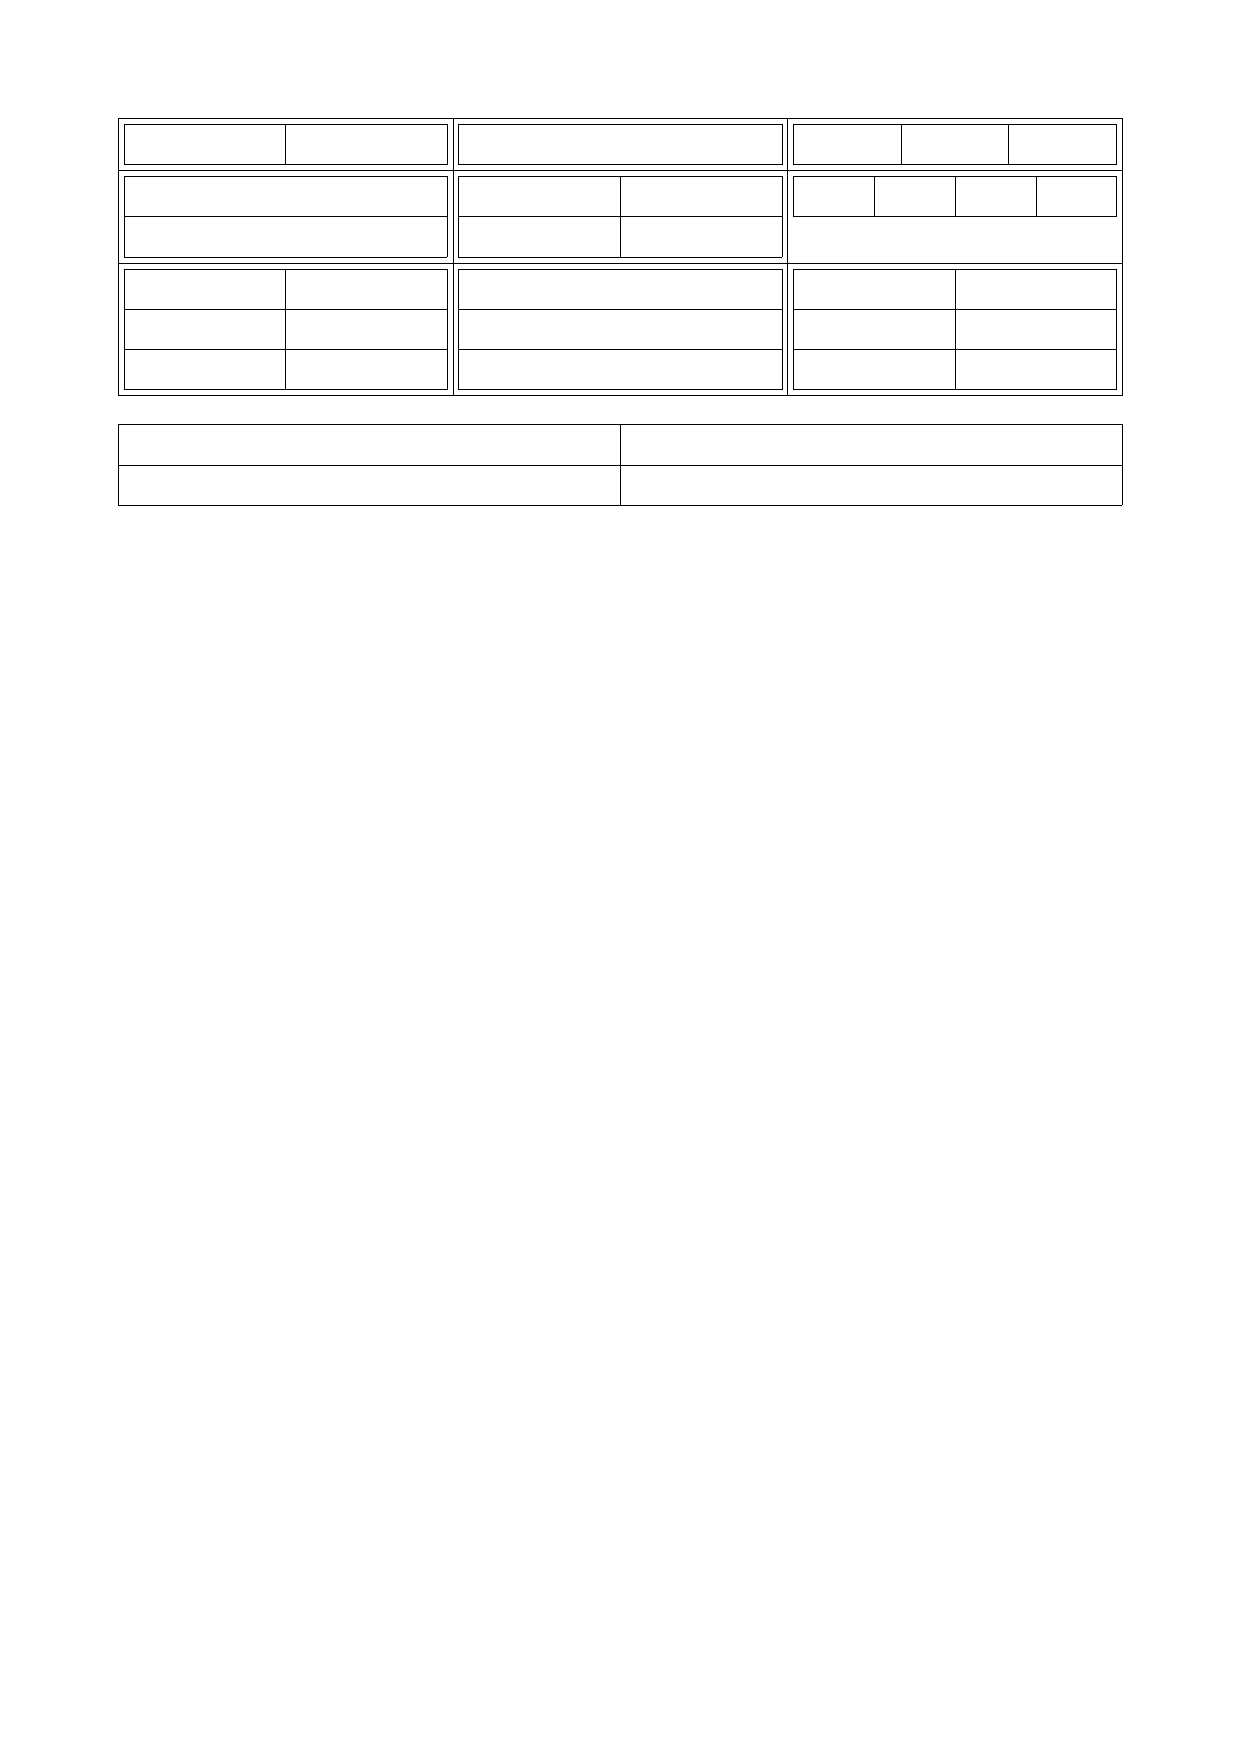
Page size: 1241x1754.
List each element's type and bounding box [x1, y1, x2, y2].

table_cell [794, 350, 955, 389]
table_header [125, 125, 285, 164]
table_cell [125, 350, 285, 389]
table_header [286, 270, 447, 309]
table_cell [459, 217, 620, 257]
table_cell [454, 171, 787, 263]
table_header [459, 125, 782, 164]
table_cell [956, 350, 1116, 389]
table_header [1009, 125, 1116, 164]
table_header [788, 119, 1122, 170]
table_header [119, 425, 620, 464]
table_cell [788, 264, 1122, 395]
table_header [119, 119, 453, 170]
table_cell [794, 310, 955, 349]
table_header [125, 270, 285, 309]
table_cell [125, 310, 285, 349]
table_header [956, 177, 1036, 216]
table_cell [286, 310, 447, 349]
table_header [902, 125, 1008, 164]
table_cell [621, 217, 782, 257]
table_cell [119, 466, 620, 505]
table_header [794, 177, 874, 216]
table_header [125, 177, 447, 216]
table_header [794, 270, 955, 309]
table_header [1037, 177, 1116, 216]
table_header [621, 425, 1122, 464]
table_header [794, 125, 901, 164]
table_header [621, 177, 782, 216]
table_cell [119, 264, 453, 395]
table_cell [119, 171, 453, 263]
table_header [454, 119, 787, 170]
table_cell [459, 350, 782, 389]
table_header [459, 270, 782, 309]
table_header [956, 270, 1116, 309]
table_cell [621, 466, 1122, 505]
table_cell [459, 310, 782, 349]
table_header [459, 177, 620, 216]
table_header [875, 177, 955, 216]
table_cell [454, 264, 787, 395]
table_header [286, 125, 447, 164]
table_cell [788, 171, 1122, 263]
table_cell [286, 350, 447, 389]
table_cell [125, 217, 447, 257]
table_cell [956, 310, 1116, 349]
